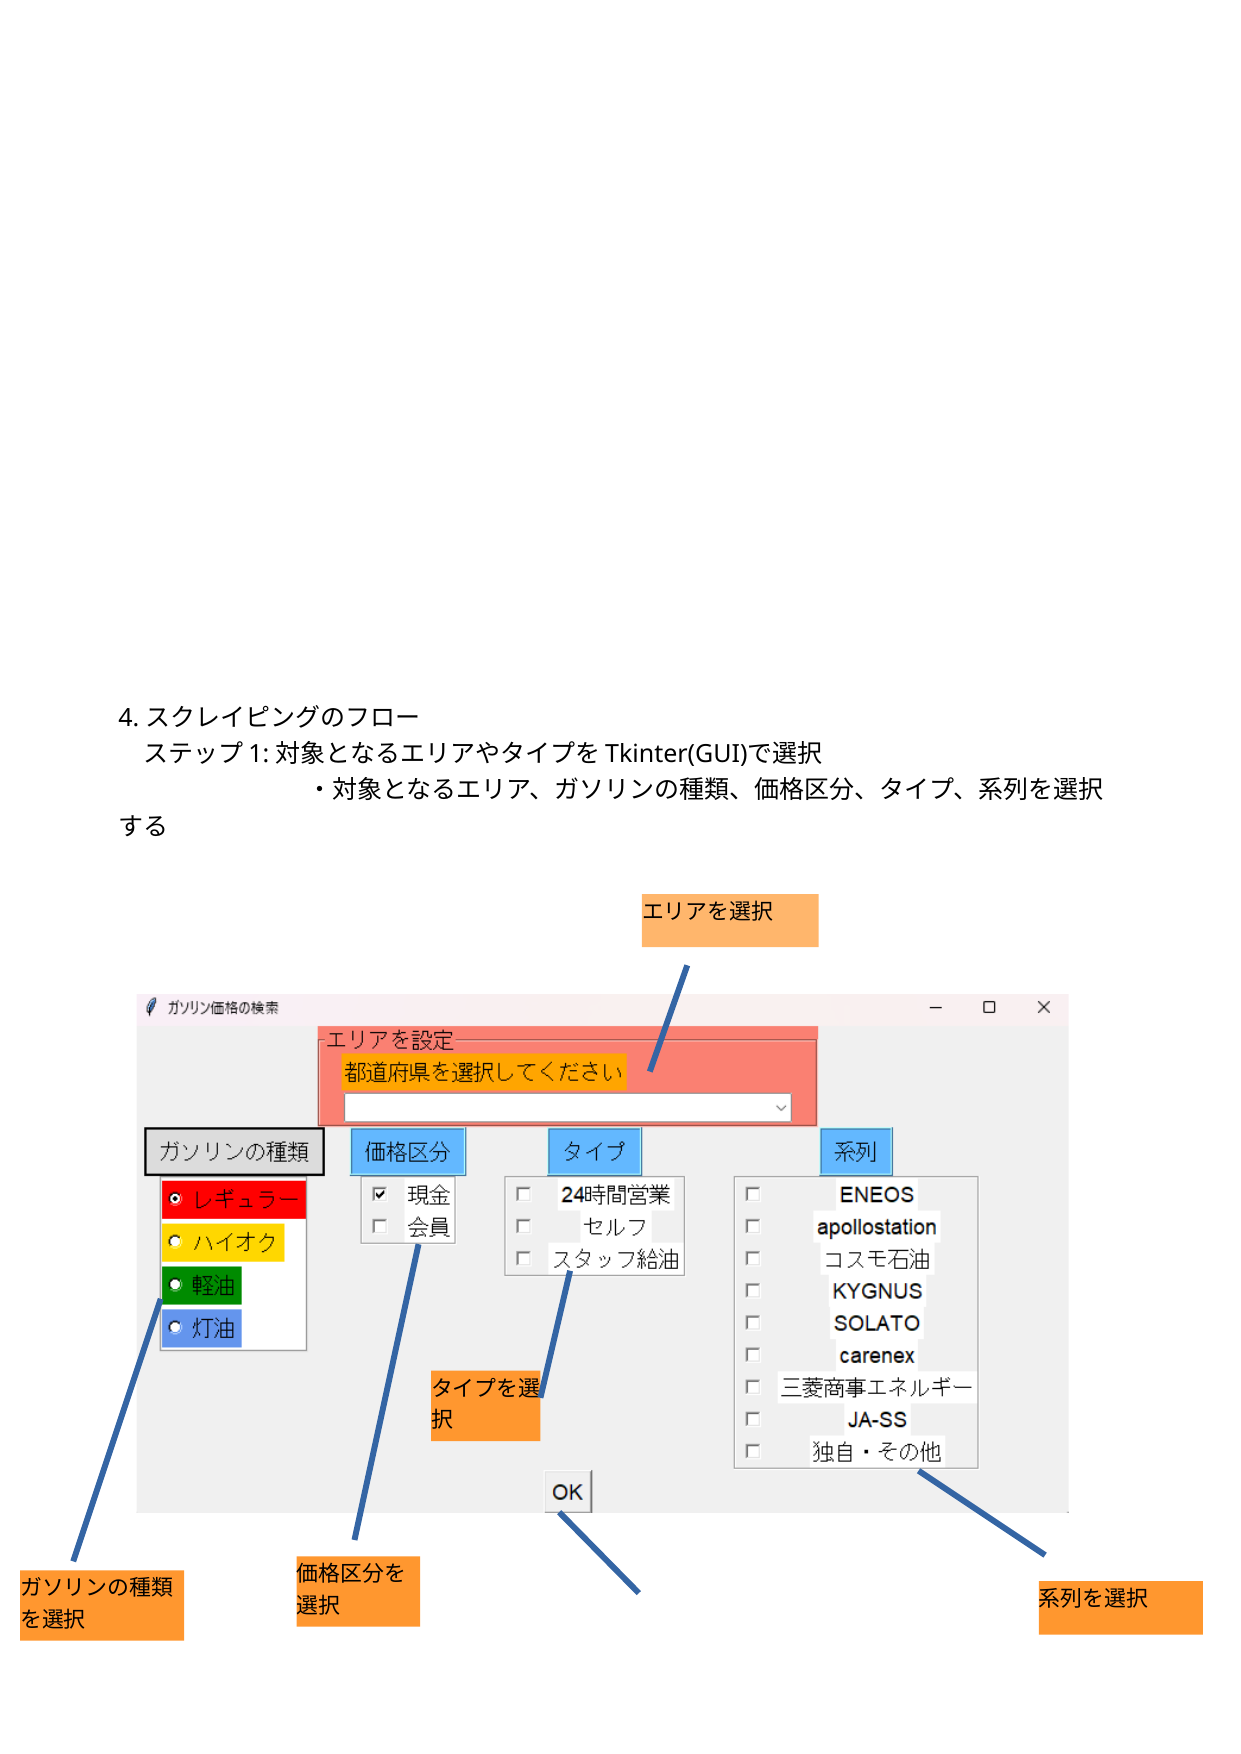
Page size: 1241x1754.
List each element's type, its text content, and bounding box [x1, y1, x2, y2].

picture [136, 994, 1069, 1513]
text ・対象となるエリア、ガソリンの種類、価格区分、タイプ、系列を選択する [118, 770, 1122, 842]
text 4. スクレイピングのフロー [118, 697, 1122, 733]
text ステップ1: 対象となるエリアやタイプをTkinter(GUI)で選択 [118, 733, 1122, 770]
